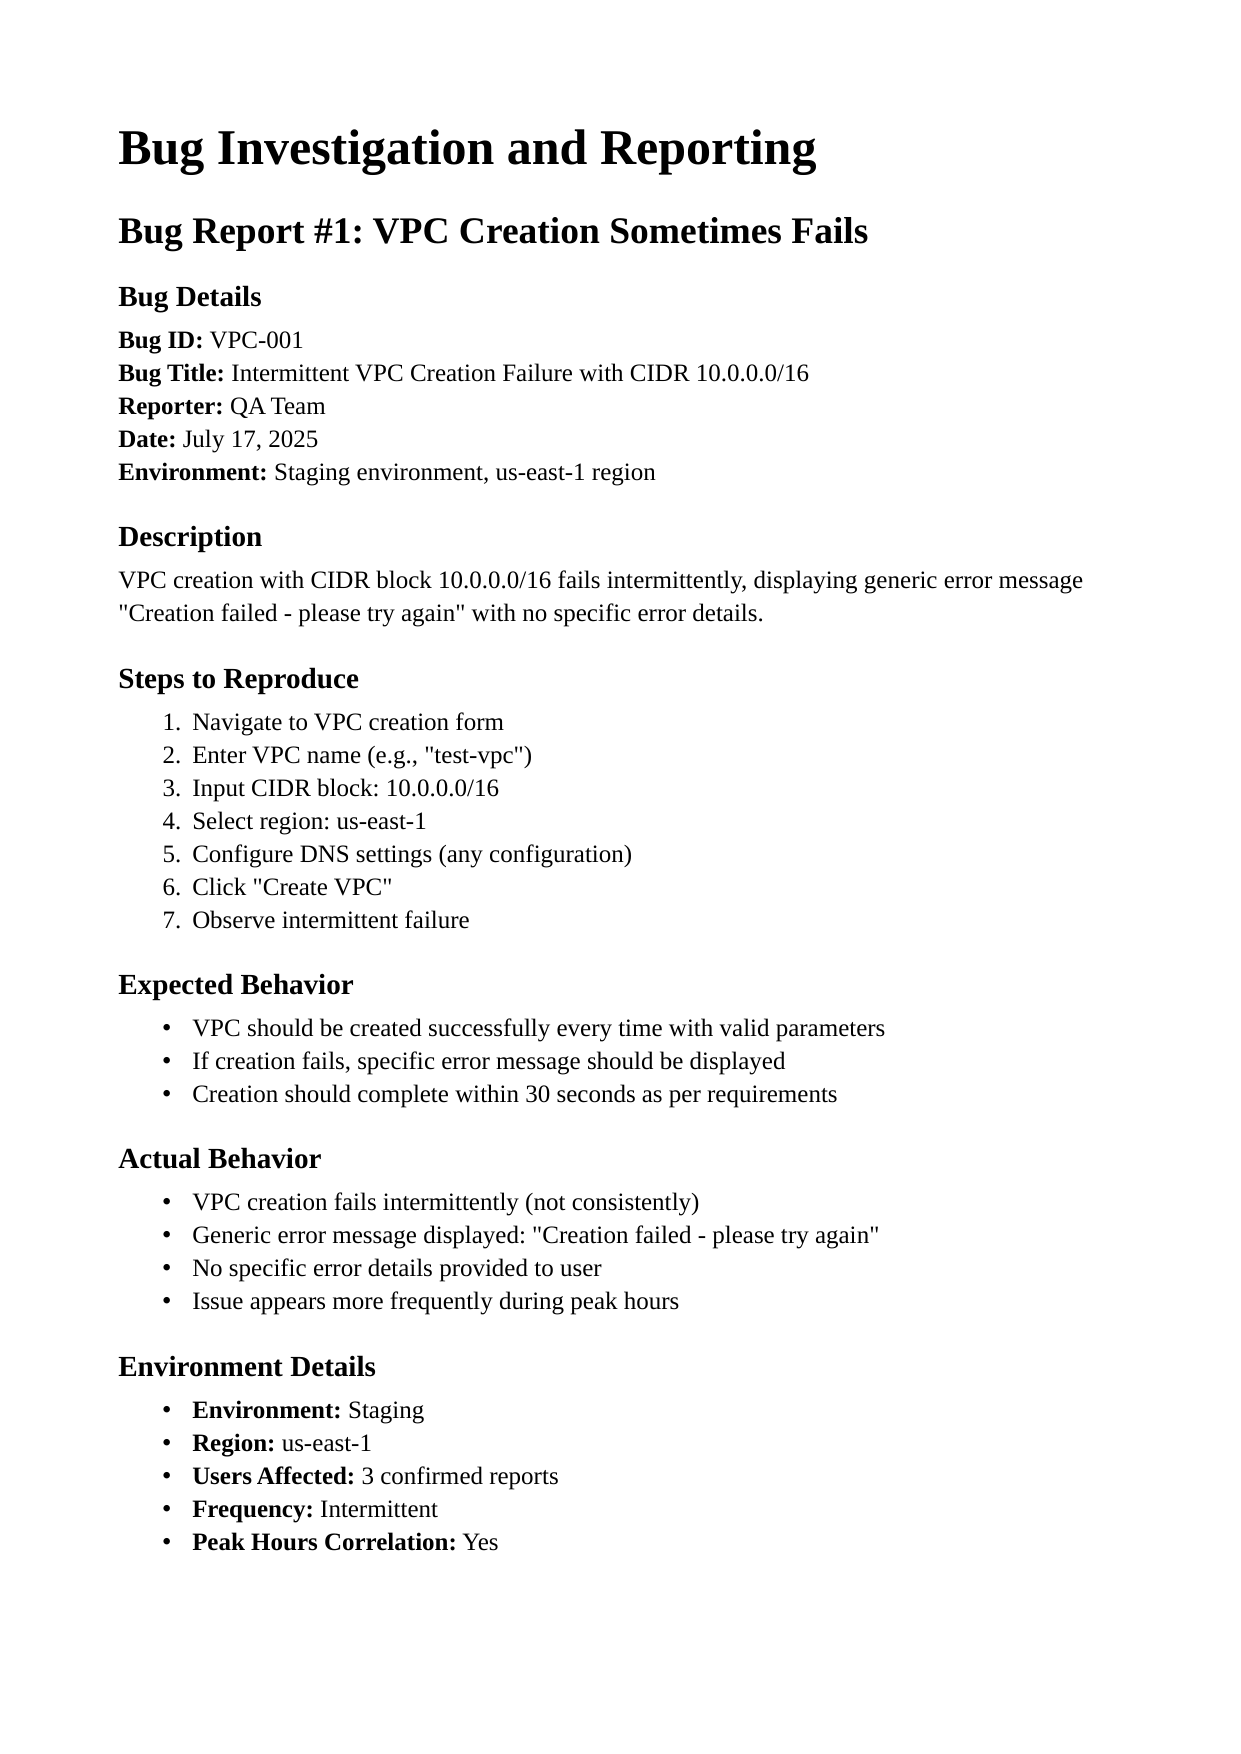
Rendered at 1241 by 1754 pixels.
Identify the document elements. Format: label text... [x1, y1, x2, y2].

text VPC creation with CIDR block 10.0.0.0/16 fails intermittently, displaying generic error message "Creation failed - please try again" with no specific error details. [118, 566, 1122, 627]
subtitle Steps to Reproduce [118, 661, 1122, 694]
list VPC should be created successfully every time with valid parameters [162, 1013, 1122, 1042]
subtitle Actual Behavior [118, 1141, 1122, 1175]
list Users Affected: 3 confirmed reports [162, 1461, 1122, 1489]
list Issue appears more frequently during peak hours [162, 1286, 1122, 1315]
text Bug ID: VPC-001 Bug Title: Intermittent VPC Creation Failure with CIDR 10.0.0.0/16 Reporter: QA Team Date: July 17, 2025 Environment: Staging environment, us-east-1 region [118, 325, 1122, 486]
subtitle Expected Behavior [118, 967, 1122, 1001]
subtitle Description [118, 519, 1122, 553]
list Region: us-east-1 [162, 1428, 1122, 1456]
list No specific error details provided to user [162, 1253, 1122, 1282]
subtitle Bug Report #1: VPC Creation Sometimes Fails [118, 209, 1122, 252]
list Navigate to VPC creation form [162, 707, 1122, 736]
list Input CIDR block: 10.0.0.0/16 [162, 773, 1122, 802]
list Configure DNS settings (any configuration) [162, 839, 1122, 868]
list Creation should complete within 30 seconds as per requirements [162, 1079, 1122, 1108]
list VPC creation fails intermittently (not consistently) [162, 1187, 1122, 1216]
subtitle Bug Details [118, 279, 1122, 313]
list Generic error message displayed: "Creation failed - please try again" [162, 1220, 1122, 1249]
list If creation fails, specific error message should be displayed [162, 1046, 1122, 1075]
list Peak Hours Correlation: Yes [162, 1527, 1122, 1556]
list Environment: Staging [162, 1395, 1122, 1423]
list Enter VPC name (e.g., "test-vpc") [162, 740, 1122, 768]
list Select region: us-east-1 [162, 806, 1122, 834]
list Click "Create VPC" [162, 872, 1122, 901]
subtitle Environment Details [118, 1349, 1122, 1382]
list Frequency: Intermittent [162, 1494, 1122, 1522]
list Observe intermittent failure [162, 905, 1122, 934]
subtitle Bug Investigation and Reporting [118, 118, 1122, 176]
